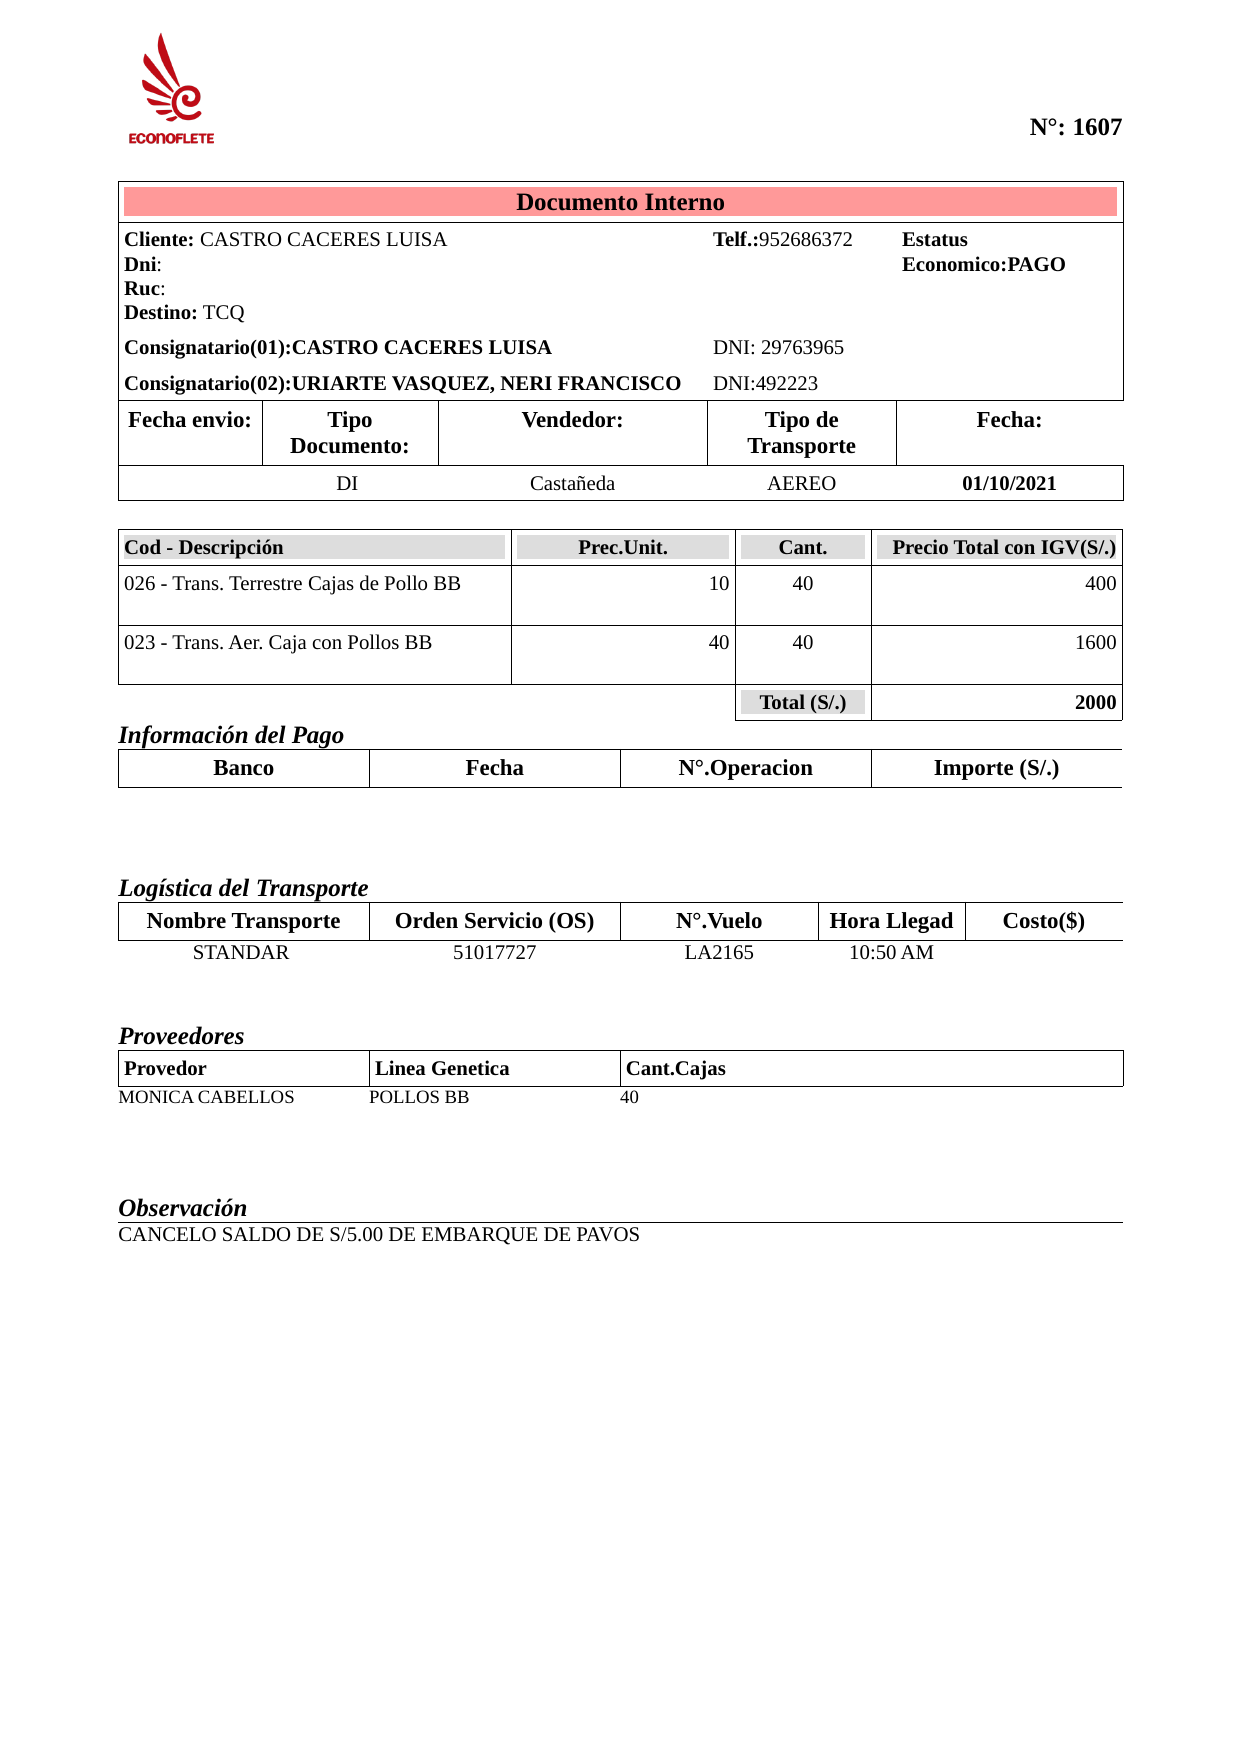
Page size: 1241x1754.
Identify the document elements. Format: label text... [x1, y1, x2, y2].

table_cell [118, 844, 369, 873]
table_header Documento Interno [119, 182, 1123, 222]
table_cell DNI:492223 [707, 365, 1123, 400]
table_cell [369, 993, 620, 1021]
table_cell [620, 1150, 1123, 1172]
table_cell [965, 993, 1123, 1021]
table_cell Tipo Documento: [263, 401, 438, 465]
table_cell 40 [736, 566, 871, 624]
table_cell Cliente: CASTRO CACERES LUISA Dni: Ruc: Destino: TCQ [119, 223, 707, 329]
table_cell [620, 964, 818, 992]
table_header Nombre Transporte [119, 903, 369, 939]
table_cell [369, 964, 620, 992]
table_cell [369, 844, 620, 873]
picture [118, 32, 225, 144]
table_header CANCELO SALDO DE S/5.00 DE EMBARQUE DE PAVOS [118, 1223, 1123, 1246]
table_cell [369, 1129, 620, 1150]
table_cell [118, 815, 369, 844]
table_header Linea Genetica [370, 1051, 620, 1086]
table_cell 01/10/2021 [896, 466, 1123, 500]
table_cell [620, 815, 871, 844]
table_cell MONICA CABELLOS [118, 1087, 369, 1107]
table_cell POLLOS BB [369, 1087, 620, 1107]
table_cell [118, 1172, 369, 1193]
table_cell DI [262, 466, 438, 500]
table_cell [118, 685, 511, 720]
table_cell LA2165 [620, 941, 818, 964]
table_cell Consignatario(02):URIARTE VASQUEZ, NERI FRANCISCO [119, 365, 707, 400]
table_cell [118, 993, 369, 1021]
table_cell [620, 1172, 1123, 1193]
table_cell [369, 1107, 620, 1129]
table_header Cant.Cajas [621, 1051, 1123, 1086]
table_cell STANDAR [118, 941, 369, 964]
table_header Importe (S/.) [872, 750, 1122, 787]
table_cell [119, 466, 262, 500]
table_cell [511, 685, 735, 720]
table_cell 026 - Trans. Terrestre Cajas de Pollo BB [119, 566, 511, 624]
table_cell 2000 [872, 685, 1122, 720]
table_cell 400 [872, 566, 1122, 624]
table_cell AEREO [707, 466, 896, 500]
table_header Costo($) [966, 903, 1123, 939]
text Proveedores [118, 1021, 1122, 1050]
table_cell Estatus Economico:PAGO [896, 223, 1123, 329]
text Observación [118, 1193, 1122, 1222]
table_cell Fecha envio: [119, 401, 262, 465]
table_cell Telf.:952686372 [707, 223, 896, 329]
table_cell [118, 1129, 369, 1150]
table_cell 51017727 [369, 941, 620, 964]
table_cell [620, 1107, 1123, 1129]
table_header Orden Servicio (OS) [370, 903, 620, 939]
table_cell [620, 788, 871, 815]
table_cell [871, 844, 1122, 873]
table_cell [965, 941, 1123, 964]
table_cell [369, 815, 620, 844]
table_header N°.Vuelo [621, 903, 818, 939]
table_cell [369, 1172, 620, 1193]
table_header Prec.Unit. [512, 530, 735, 565]
table_header Cant. [736, 530, 871, 565]
table_cell [871, 815, 1122, 844]
table_header Fecha [370, 750, 620, 787]
table_header Provedor [119, 1051, 369, 1086]
table_cell [871, 788, 1122, 815]
table_header N°.Operacion [621, 750, 871, 787]
table_cell 1600 [872, 626, 1122, 684]
table_cell [369, 788, 620, 815]
table_cell 40 [620, 1087, 1123, 1107]
table_cell [620, 1129, 1123, 1150]
table_cell [620, 844, 871, 873]
table_cell [118, 964, 369, 992]
table_cell [118, 788, 369, 815]
table_cell [818, 964, 965, 992]
table_cell Fecha: [897, 401, 1123, 465]
table_cell [965, 964, 1123, 992]
table_cell Vendedor: [439, 401, 707, 465]
text Logística del Transporte [118, 873, 1122, 902]
table_header Hora Llegad [819, 903, 965, 939]
text Información del Pago [118, 720, 1122, 749]
table_cell 10:50 AM [818, 941, 965, 964]
table_cell 40 [736, 626, 871, 684]
table_cell [118, 1150, 369, 1172]
table_header Cod - Descripción [119, 530, 511, 565]
table_header Banco [119, 750, 369, 787]
table_cell [118, 1107, 369, 1129]
table_cell [620, 993, 818, 1021]
table_cell 10 [512, 566, 735, 624]
table_cell Total (S/.) [736, 685, 871, 720]
table_cell [818, 993, 965, 1021]
table_cell DNI: 29763965 [707, 329, 1123, 365]
table_cell Tipo de Transporte [708, 401, 896, 465]
table_cell 023 - Trans. Aer. Caja con Pollos BB [119, 626, 511, 684]
table_header Precio Total con IGV(S/.) [872, 530, 1122, 565]
table_cell 40 [512, 626, 735, 684]
table_cell Castañeda [438, 466, 707, 500]
table_cell Consignatario(01):CASTRO CACERES LUISA [119, 329, 707, 365]
table_cell [369, 1150, 620, 1172]
